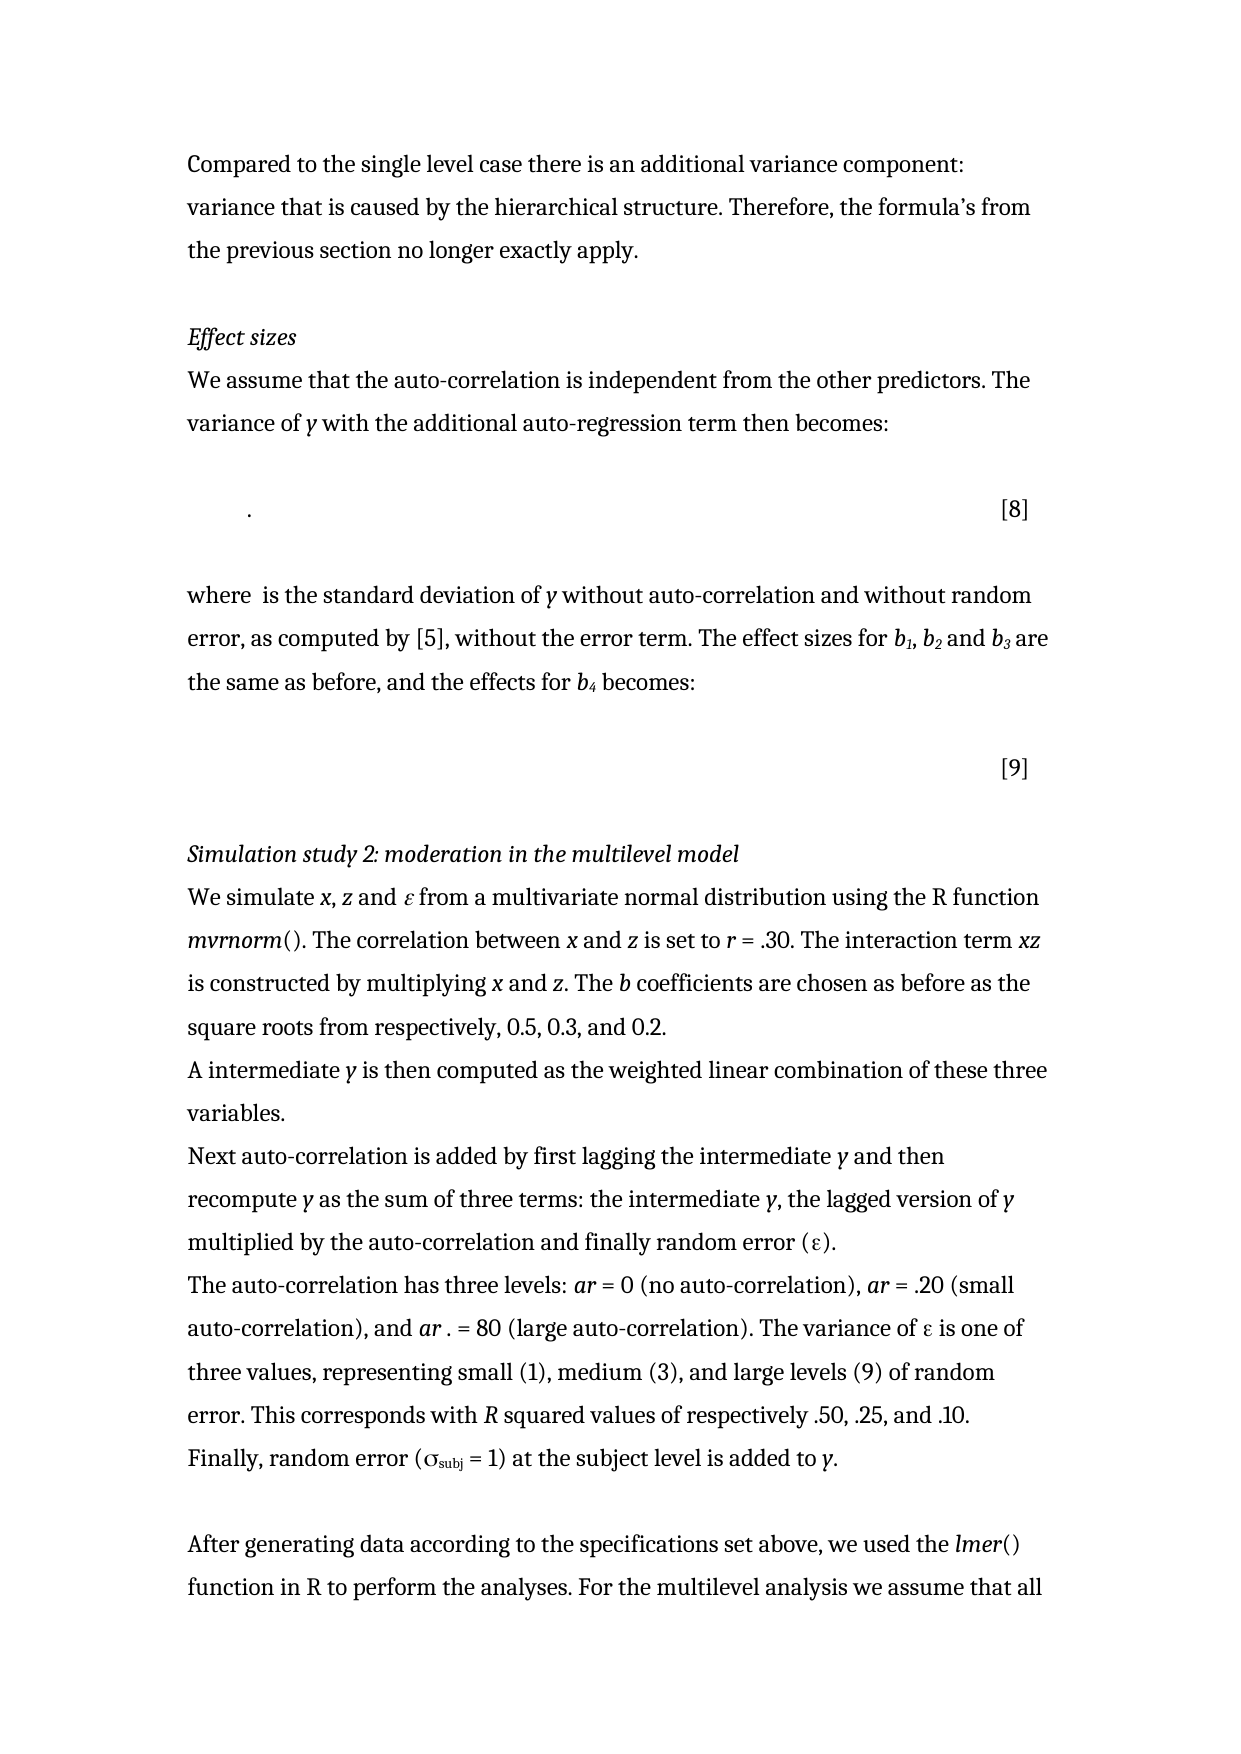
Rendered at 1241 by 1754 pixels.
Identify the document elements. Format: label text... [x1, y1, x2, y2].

text Simulation study 2: moderation in the multilevel model [187, 840, 1053, 869]
text The auto-correlation has three levels: ar = 0 (no auto-correlation), ar = .20 (small auto-correlation), and ar . = 80 (large auto-correlation). The variance of  is one of three values, representing small (1), medium (3), and large levels (9) of random error. This corresponds with R squared values of respectively .50, .25, and .10. [187, 1271, 1053, 1429]
text Compared to the single level case there is an additional variance component: variance that is caused by the hierarchical structure. Therefore, the formula’s from the previous section no longer exactly apply. [187, 150, 1053, 265]
text where is the standard deviation of y without auto-correlation and without random error, as computed by [5], without the error term. The effect sizes for b1, b2 and b3 are the same as before, and the effects for b4 becomes: [187, 581, 1053, 696]
text [9] [247, 754, 1053, 782]
text We assume that the auto-correlation is independent from the other predictors. The variance of y with the additional auto-regression term then becomes: [187, 366, 1053, 437]
text Next auto-correlation is added by first lagging the intermediate y and then recompute y as the sum of three terms: the intermediate y, the lagged version of y multiplied by the auto-correlation and finally random error (). [187, 1142, 1053, 1257]
text After generating data according to the specifications set above, we used the lmer() function in R to perform the analyses. For the multilevel analysis we assume that all [187, 1530, 1053, 1602]
text . [8] [247, 495, 1053, 524]
text We simulate x, z and  from a multivariate normal distribution using the R function mvrnorm(). The correlation between x and z is set to r = .30. The interaction term xz is constructed by multiplying x and z. The b coefficients are chosen as before as the square roots from respectively, 0.5, 0.3, and 0.2. [187, 883, 1053, 1041]
text A intermediate y is then computed as the weighted linear combination of these three variables. [187, 1056, 1053, 1127]
text Finally, random error (subj = 1) at the subject level is added to y. [187, 1444, 1053, 1472]
text Effect sizes [187, 322, 1053, 351]
